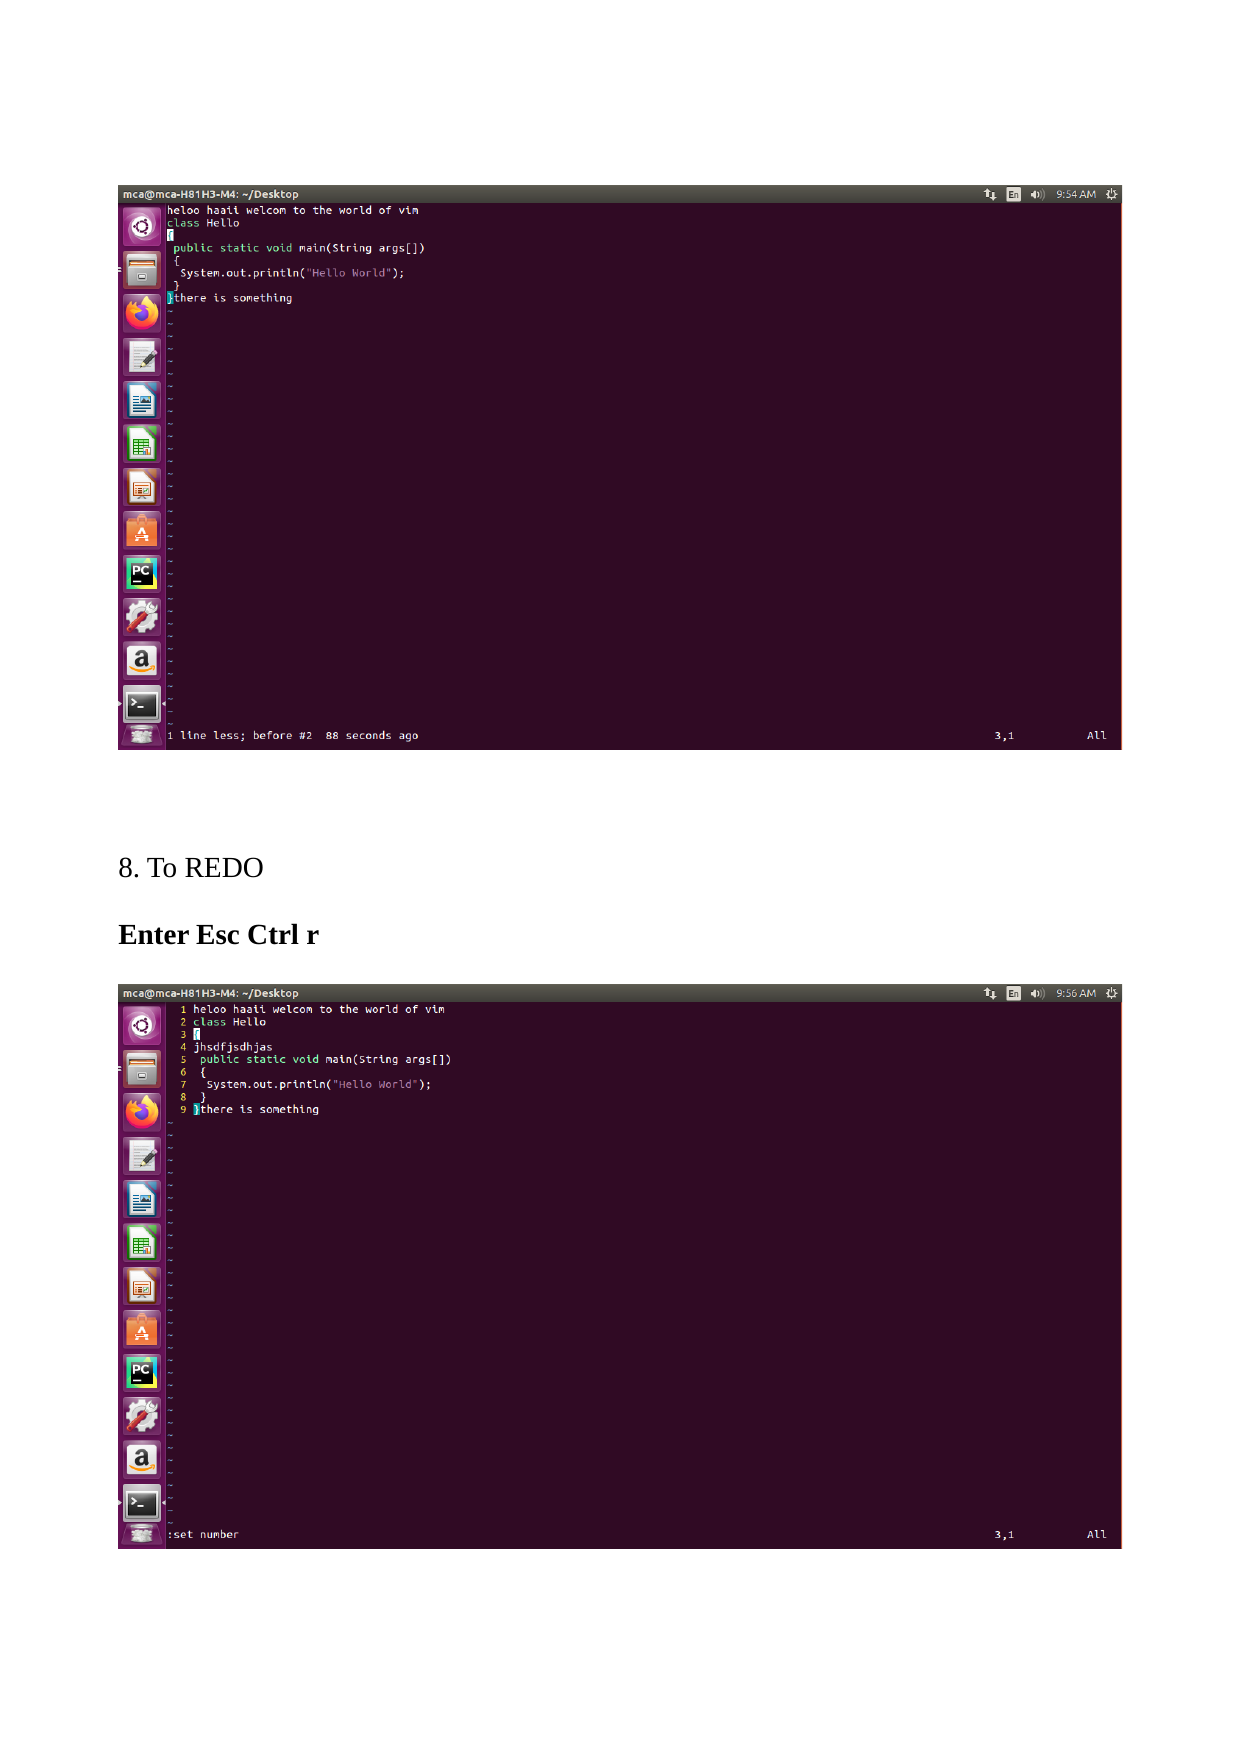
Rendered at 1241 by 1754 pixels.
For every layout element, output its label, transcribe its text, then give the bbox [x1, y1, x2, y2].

text Enter Esc Ctrl r [118, 917, 1122, 951]
text 8. To REDO [118, 850, 1122, 884]
picture [118, 984, 1123, 1549]
picture [118, 185, 1123, 750]
